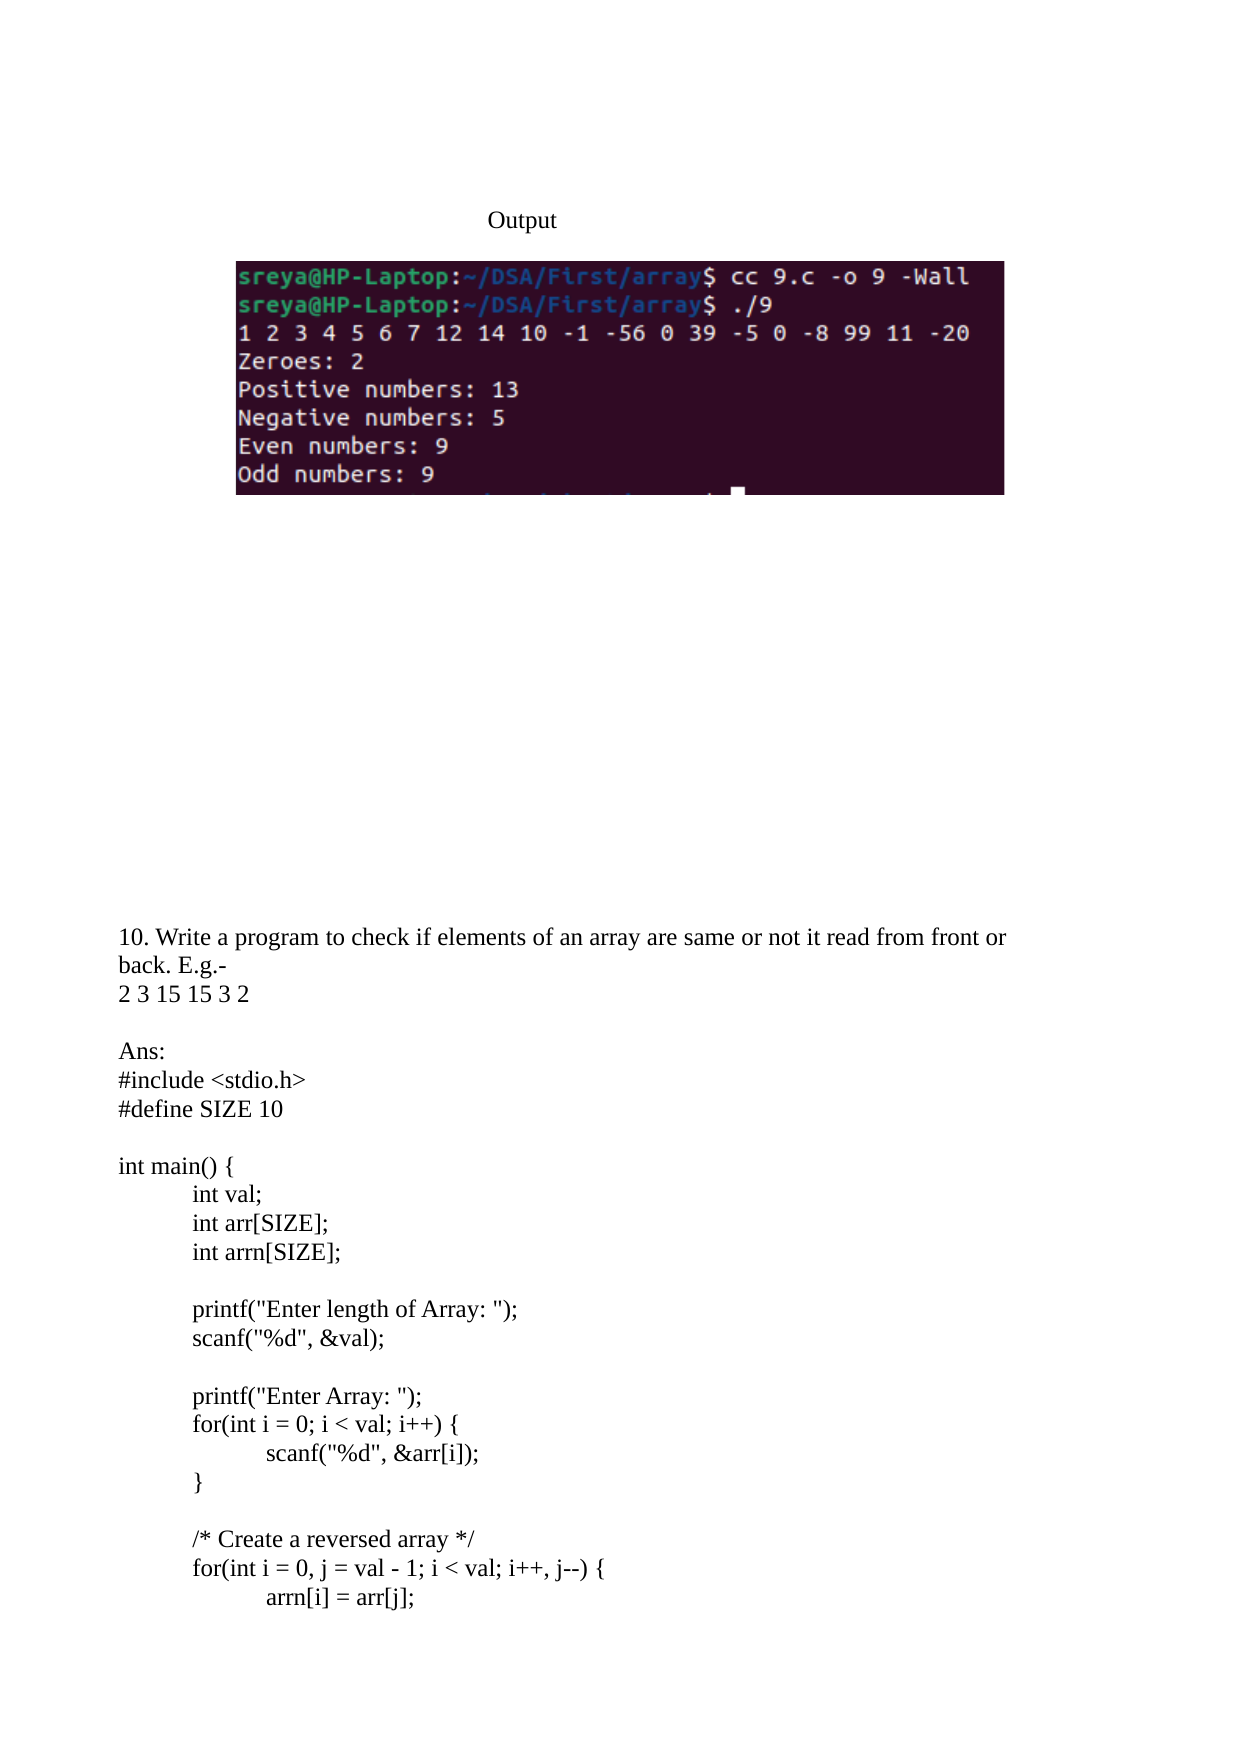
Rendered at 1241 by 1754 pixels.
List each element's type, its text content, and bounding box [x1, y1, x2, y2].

text for(int i = 0, j = val - 1; i < val; i++, j--) { [118, 1553, 1122, 1582]
text int val; [118, 1179, 1122, 1208]
text int main() { [118, 1151, 1122, 1179]
text } [118, 1467, 1122, 1496]
text Ans: [118, 1036, 1122, 1065]
text printf("Enter length of Array: "); [118, 1294, 1122, 1323]
text int arrn[SIZE]; [118, 1237, 1122, 1266]
text 2 3 15 15 3 2 [118, 979, 1122, 1008]
text scanf("%d", &arr[i]); [118, 1438, 1122, 1467]
text scanf("%d", &val); [118, 1323, 1122, 1352]
text #include <stdio.h> [118, 1065, 1122, 1094]
text #define SIZE 10 [118, 1094, 1122, 1122]
text int arr[SIZE]; [118, 1208, 1122, 1237]
text printf("Enter Array: "); [118, 1381, 1122, 1409]
text /* Create a reversed array */ [118, 1524, 1122, 1553]
text Output [118, 205, 1122, 233]
text 10. Write a program to check if elements of an array are same or not it read from front or [118, 864, 1122, 950]
picture [235, 261, 1005, 495]
text for(int i = 0; i < val; i++) { [118, 1409, 1122, 1438]
text arrn[i] = arr[j]; [118, 1582, 1122, 1611]
text back. E.g.- [118, 950, 1122, 979]
